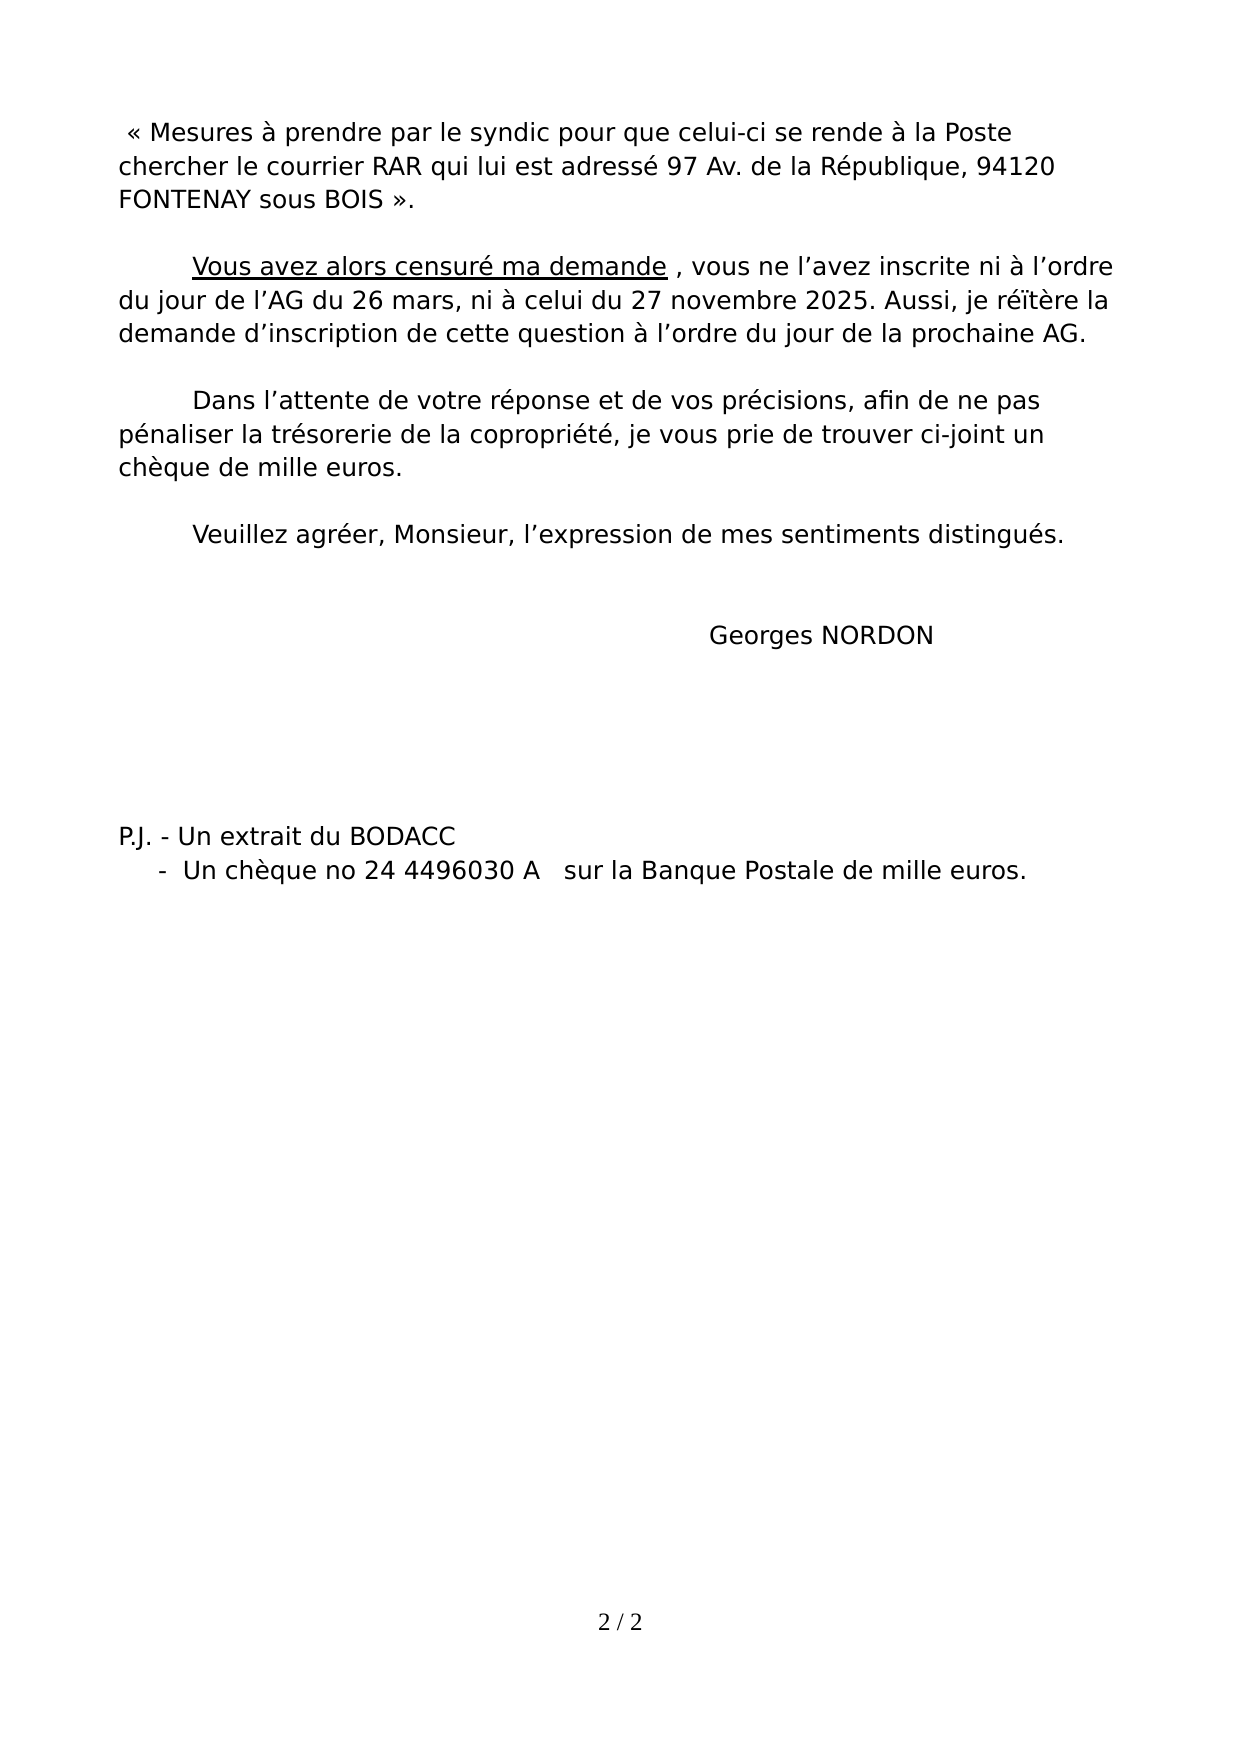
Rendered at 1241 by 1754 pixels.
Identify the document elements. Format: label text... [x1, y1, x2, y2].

text « Mesures à prendre par le syndic pour que celui-ci se rende à la Poste chercher le courrier RAR qui lui est adressé 97 Av. de la République, 94120 FONTENAY sous BOIS ». [118, 118, 1122, 214]
text P.J. - Un extrait du BODACC [118, 822, 1122, 852]
text Georges NORDON [118, 621, 1122, 650]
text Dans l’attente de votre réponse et de vos précisions, afin de ne pas pénaliser la trésorerie de la copropriété, je vous prie de trouver ci-joint un chèque de mille euros. [118, 386, 1122, 483]
text - Un chèque no 24 4496030 A sur la Banque Postale de mille euros. [118, 856, 1122, 885]
text Vous avez alors censuré ma demande , vous ne l’avez inscrite ni à l’ordre du jour de l’AG du 26 mars, ni à celui du 27 novembre 2025. Aussi, je réïtère la demande d’inscription de cette question à l’ordre du jour de la prochaine AG. [118, 252, 1122, 348]
text Veuillez agréer, Monsieur, l’expression de mes sentiments distingués. [118, 521, 1122, 550]
